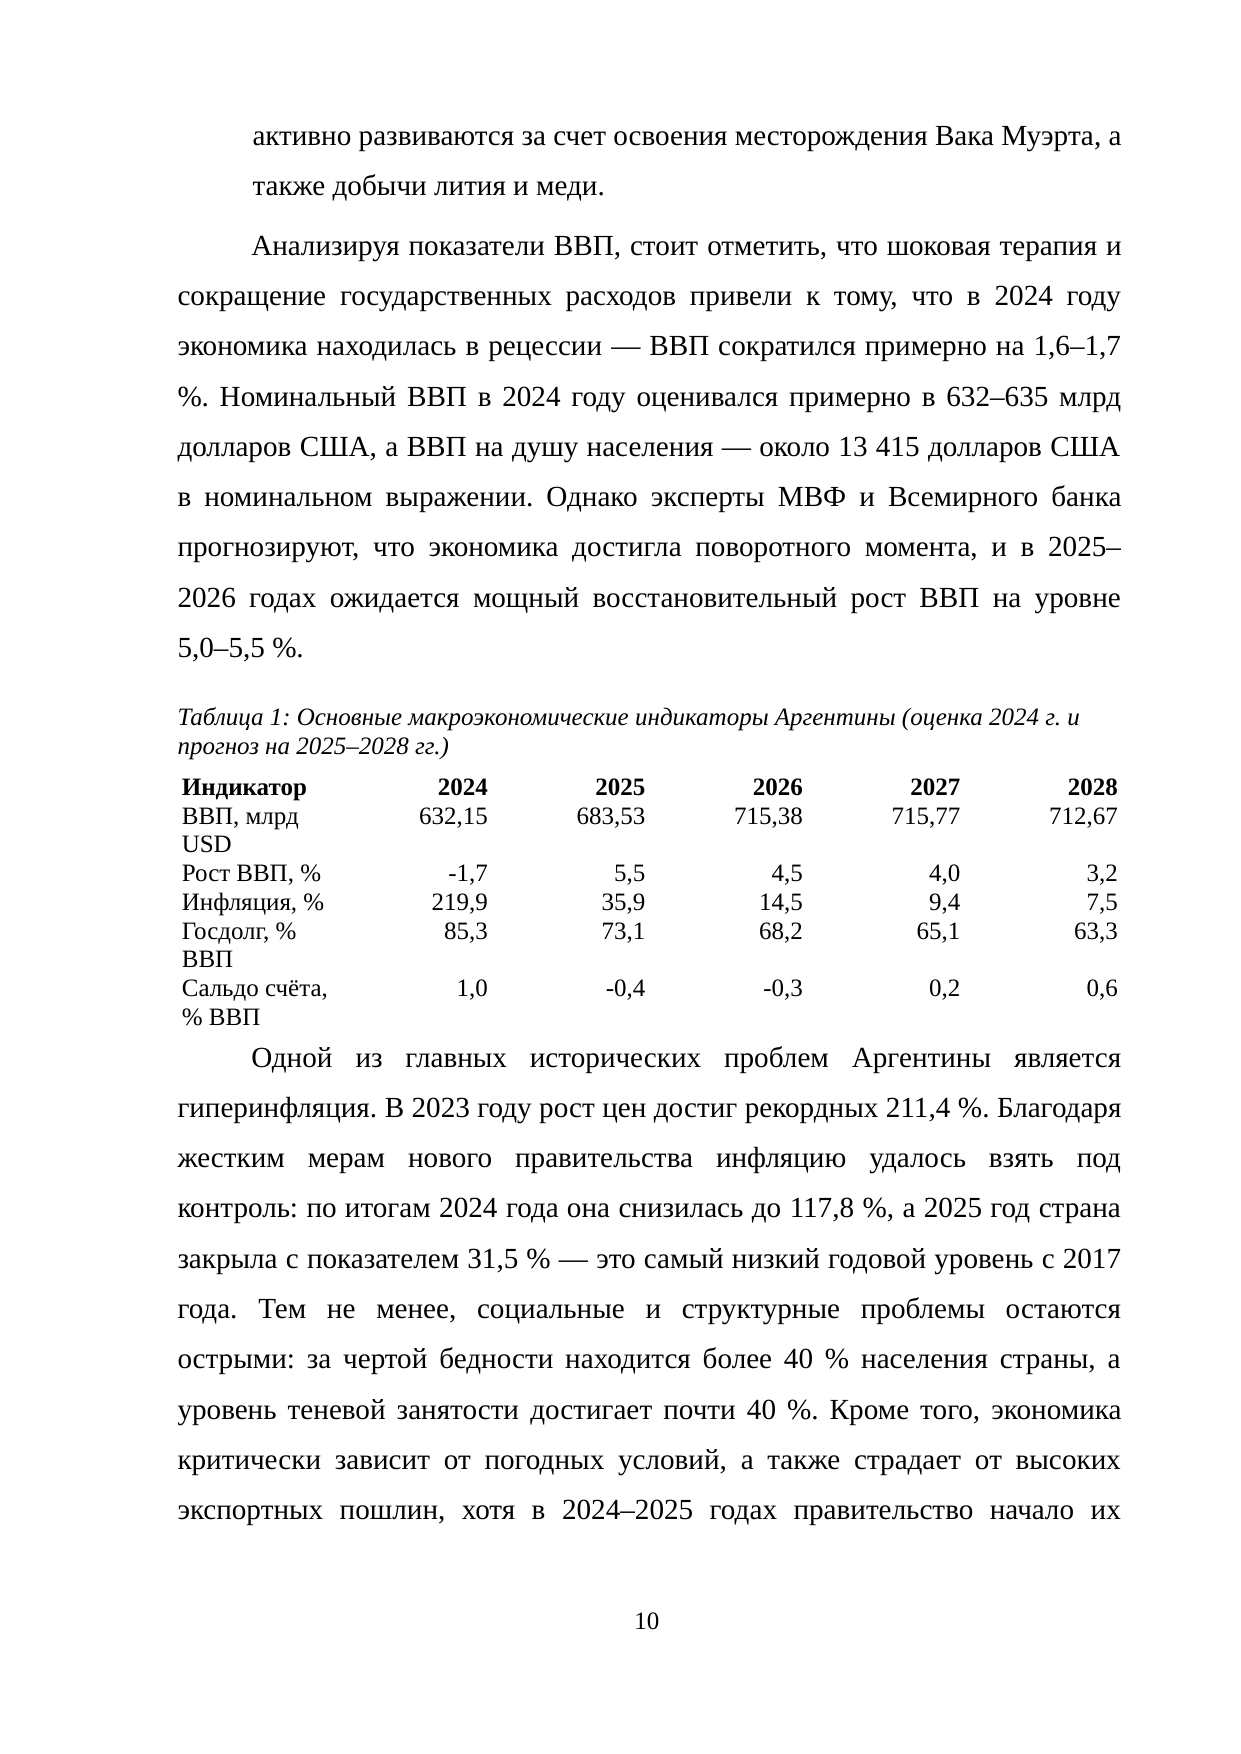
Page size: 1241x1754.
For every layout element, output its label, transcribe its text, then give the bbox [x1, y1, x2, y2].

text Таблица 1: Основные макроэкономические индикаторы Аргентины (оценка 2024 г. и прогноз на 2025–2028 гг.) [177, 702, 1122, 759]
table_cell 632,15 [335, 801, 492, 858]
table_cell 3,2 [965, 858, 1122, 887]
table_cell 5,5 [492, 858, 649, 887]
table_cell 7,5 [965, 887, 1122, 916]
table_cell 715,38 [650, 801, 807, 858]
table_header Индикатор [177, 772, 334, 801]
table_cell 85,3 [335, 916, 492, 973]
table_header 2028 [965, 772, 1122, 801]
list активно развиваются за счет освоения месторождения Вака Муэрта, а также добычи лития и меди. [215, 118, 1122, 202]
table_cell -1,7 [335, 858, 492, 887]
table_header 2027 [807, 772, 964, 801]
text Одной из главных исторических проблем Аргентины является гиперинфляция. В 2023 году рост цен достиг рекордных 211,4 %. Благодаря жестким мерам нового правительства инфляцию удалось взять под контроль: по итогам 2024 года она снизилась до 117,8 %, а 2025 год страна закрыла с показателем 31,5 % — это самый низкий годовой уровень с 2017 года. Тем не менее, социальные и структурные проблемы остаются острыми: за чертой бедности находится более 40 % населения страны, а уровень теневой занятости достигает почти 40 %. Кроме того, экономика критически зависит от погодных условий, а также страдает от высоких экспортных пошлин, хотя в 2024–2025 годах правительство начало их [177, 1040, 1122, 1526]
table_header 2025 [492, 772, 649, 801]
table_cell Инфляция, % [177, 887, 334, 916]
table_cell 219,9 [335, 887, 492, 916]
table_cell 715,77 [807, 801, 964, 858]
table_header 2026 [650, 772, 807, 801]
table_cell 35,9 [492, 887, 649, 916]
table_cell 0,2 [807, 973, 964, 1031]
table_cell 63,3 [965, 916, 1122, 973]
table_cell 4,5 [650, 858, 807, 887]
table_cell Сальдо счёта, % ВВП [177, 973, 334, 1031]
table_cell 68,2 [650, 916, 807, 973]
table_cell -0,3 [650, 973, 807, 1031]
table_cell 1,0 [335, 973, 492, 1031]
table_cell ВВП, млрд USD [177, 801, 334, 858]
table_cell 14,5 [650, 887, 807, 916]
text Анализируя показатели ВВП, стоит отметить, что шоковая терапия и сокращение государственных расходов привели к тому, что в 2024 году экономика находилась в рецессии — ВВП сократился примерно на 1,6–1,7 %. Номинальный ВВП в 2024 году оценивался примерно в 632–635 млрд долларов США, а ВВП на душу населения — около 13 415 долларов США в номинальном выражении. Однако эксперты МВФ и Всемирного банка прогнозируют, что экономика достигла поворотного момента, и в 2025–2026 годах ожидается мощный восстановительный рост ВВП на уровне 5,0–5,5 %. [177, 228, 1122, 664]
table_cell 0,6 [965, 973, 1122, 1031]
table_cell 9,4 [807, 887, 964, 916]
table_cell 73,1 [492, 916, 649, 973]
table_header 2024 [335, 772, 492, 801]
table_cell 683,53 [492, 801, 649, 858]
table_cell 712,67 [965, 801, 1122, 858]
table_cell Рост ВВП, % [177, 858, 334, 887]
table_cell 4,0 [807, 858, 964, 887]
table_cell 65,1 [807, 916, 964, 973]
table_cell -0,4 [492, 973, 649, 1031]
table_cell Госдолг, % ВВП [177, 916, 334, 973]
